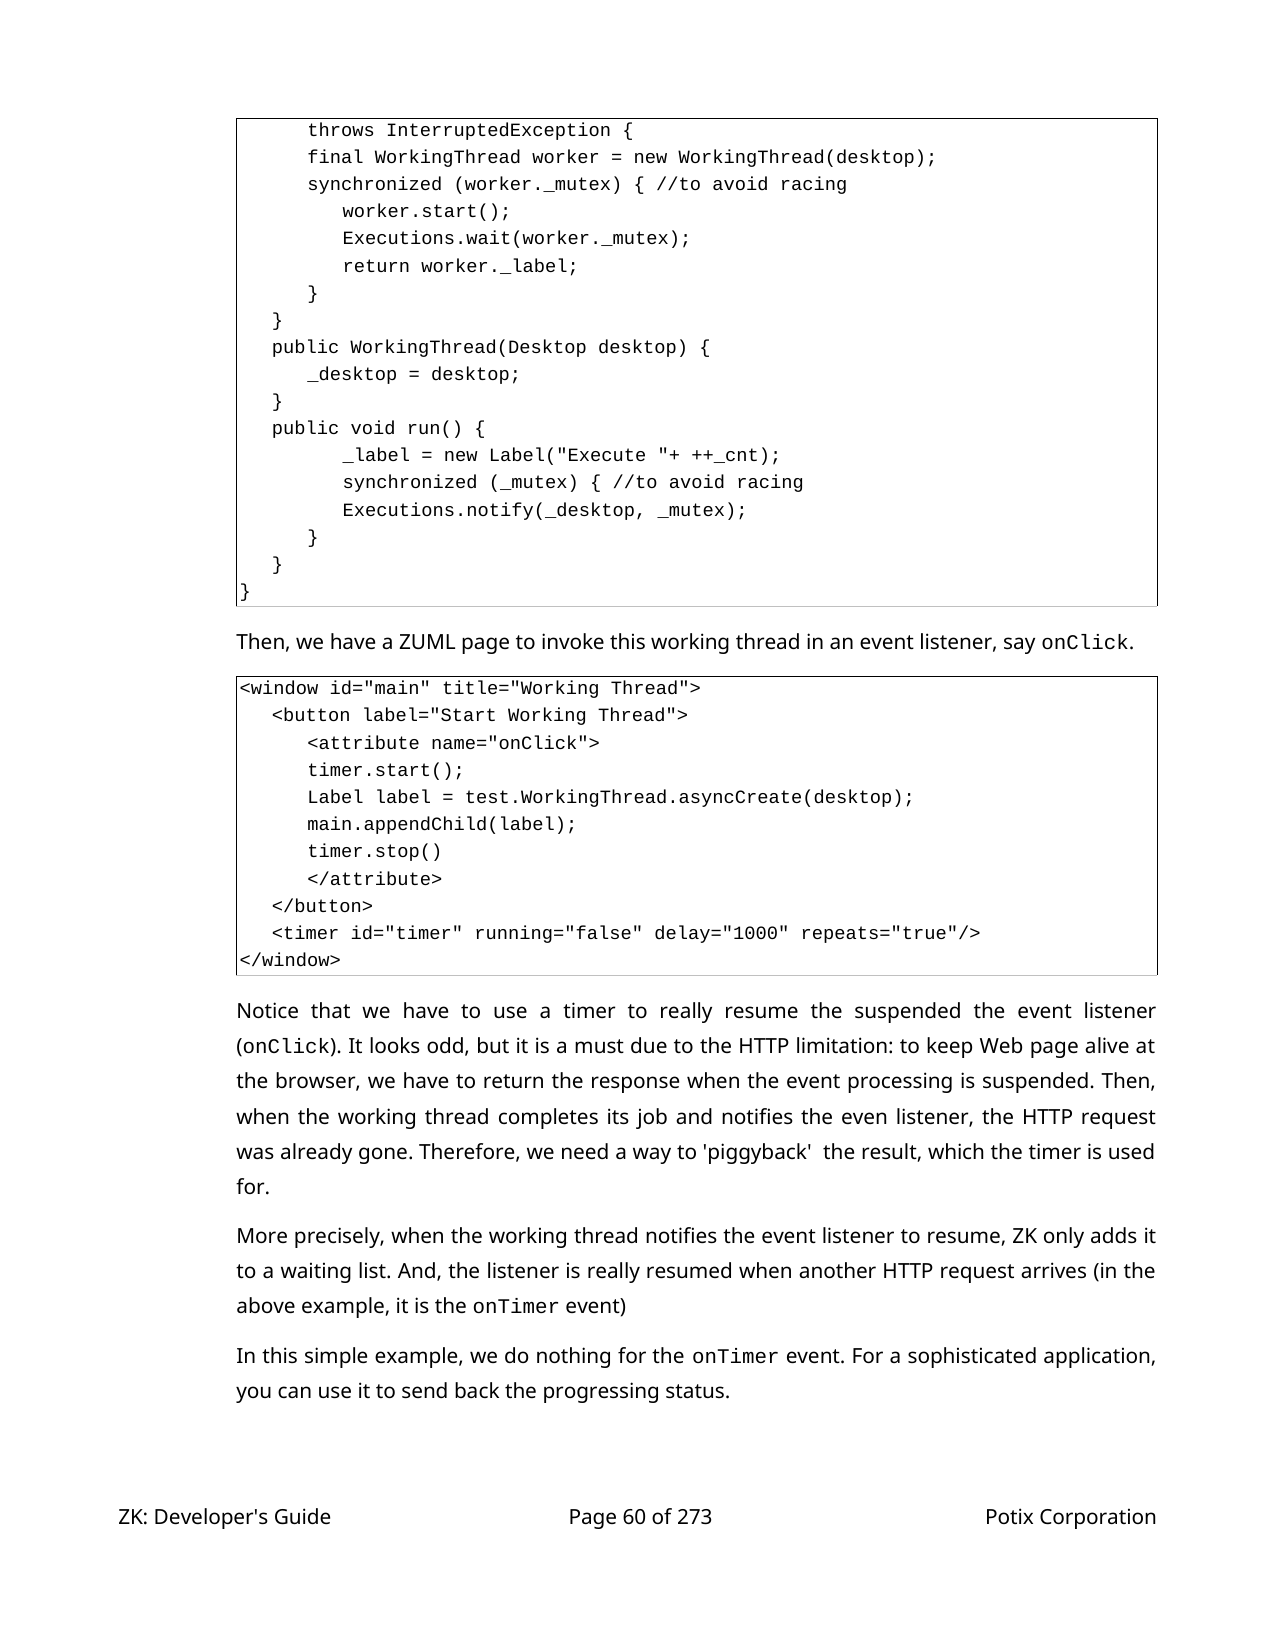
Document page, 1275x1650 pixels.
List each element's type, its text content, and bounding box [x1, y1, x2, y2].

text More precisely, when the working thread notifies the event listener to resume, ZK only adds it to a waiting list. And, the listener is really resumed when another HTTP request arrives (in the above example, it is the onTimer event) [236, 1221, 1157, 1320]
text } [237, 308, 1157, 332]
text synchronized (_mutex) { //to avoid racing [237, 470, 1157, 494]
text <window id="main" title="Working Thread"> [237, 677, 1157, 700]
text timer.stop() [237, 839, 1157, 863]
text _desktop = desktop; [237, 362, 1157, 386]
text final WorkingThread worker = new WorkingThread(desktop); synchronized (worker._mutex) { //to avoid racing [237, 145, 1157, 196]
text throws InterruptedException { [237, 119, 1157, 142]
text </attribute> [237, 866, 1157, 891]
text Notice that we have to use a timer to really resume the suspended the event listener (onClick). It looks odd, but it is a must due to the HTTP limitation: to keep Web page alive at the browser, we have to return the response when the event processing is suspended. Then, when the working thread completes its job and notifies the even listener, the HTTP request was already gone. Therefore, we need a way to 'piggyback' the result, which the timer is used for. [236, 996, 1157, 1201]
text In this simple example, we do nothing for the onTimer event. For a sophisticated application, you can use it to send back the progressing status. [236, 1341, 1157, 1404]
text } [237, 552, 1157, 576]
text <attribute name="onClick"> [237, 731, 1157, 755]
text worker.start(); [237, 199, 1157, 223]
text Executions.wait(worker._mutex); [237, 226, 1157, 251]
text } [237, 281, 1157, 305]
text Label label = test.WorkingThread.asyncCreate(desktop); [237, 785, 1157, 809]
text _label = new Label("Execute "+ ++_cnt); [237, 443, 1157, 467]
text Executions.notify(_desktop, _mutex); [237, 497, 1157, 522]
text timer.start(); [237, 758, 1157, 782]
text Then, we have a ZUML page to invoke this working thread in an event listener, say onClick. [236, 627, 1157, 656]
text <button label="Start Working Thread"> [237, 703, 1157, 728]
text <timer id="timer" running="false" delay="1000" repeats="true"/> [237, 921, 1157, 945]
text return worker._label; [237, 253, 1157, 278]
text } public void run() { [237, 389, 1157, 440]
text } [237, 525, 1157, 549]
text public WorkingThread(Desktop desktop) { [237, 335, 1157, 359]
text </window> [237, 948, 1157, 975]
text main.appendChild(label); [237, 812, 1157, 836]
text </button> [237, 894, 1157, 918]
text } [237, 579, 1157, 606]
